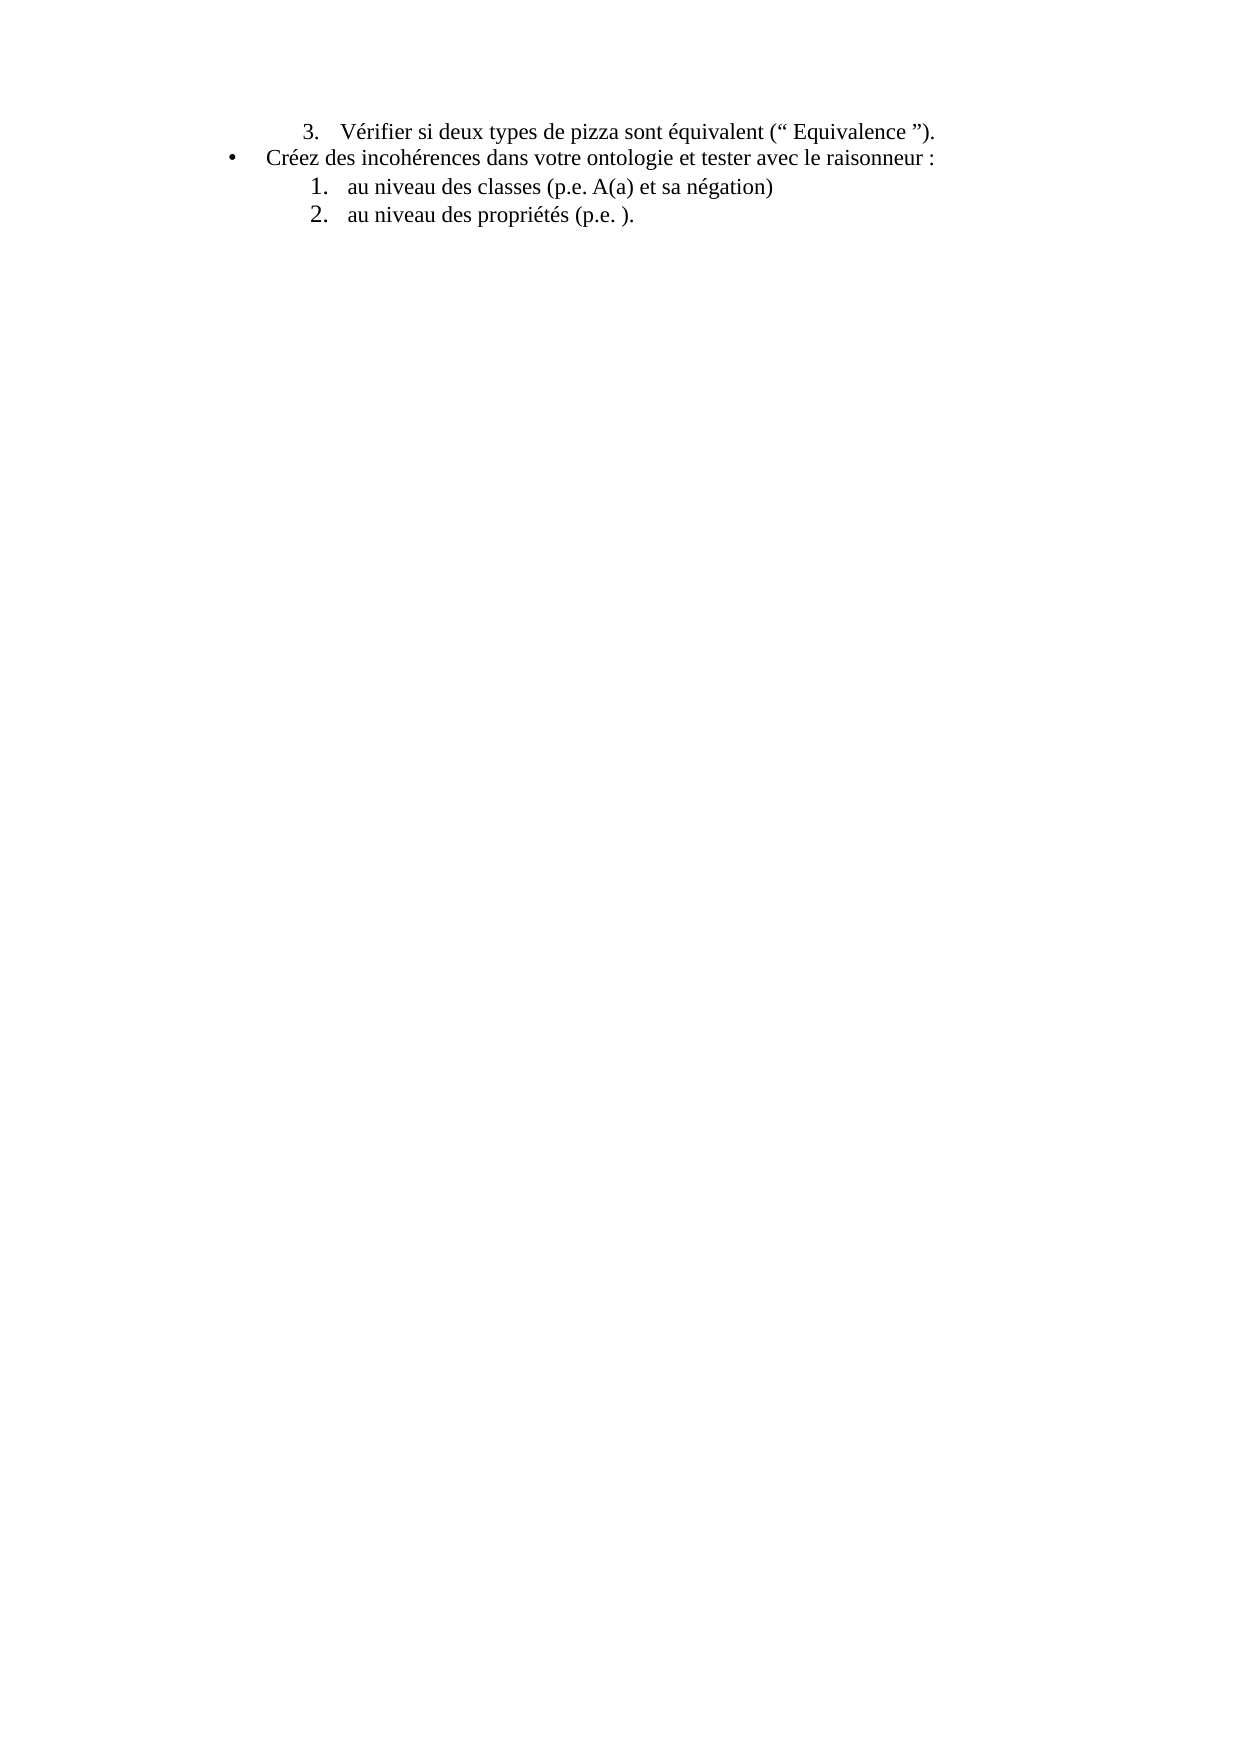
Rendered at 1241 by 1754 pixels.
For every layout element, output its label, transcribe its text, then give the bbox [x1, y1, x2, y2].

list Créez des incohérences dans votre ontologie et tester avec le raisonneur : [228, 144, 1122, 171]
list au niveau des propriétés (p.e. ). [310, 199, 1122, 228]
list au niveau des classes (p.e. A(a) et sa négation) [310, 171, 1122, 199]
list Vérifier si deux types de pizza sont équivalent (“ Equivalence ”). [302, 118, 1122, 144]
